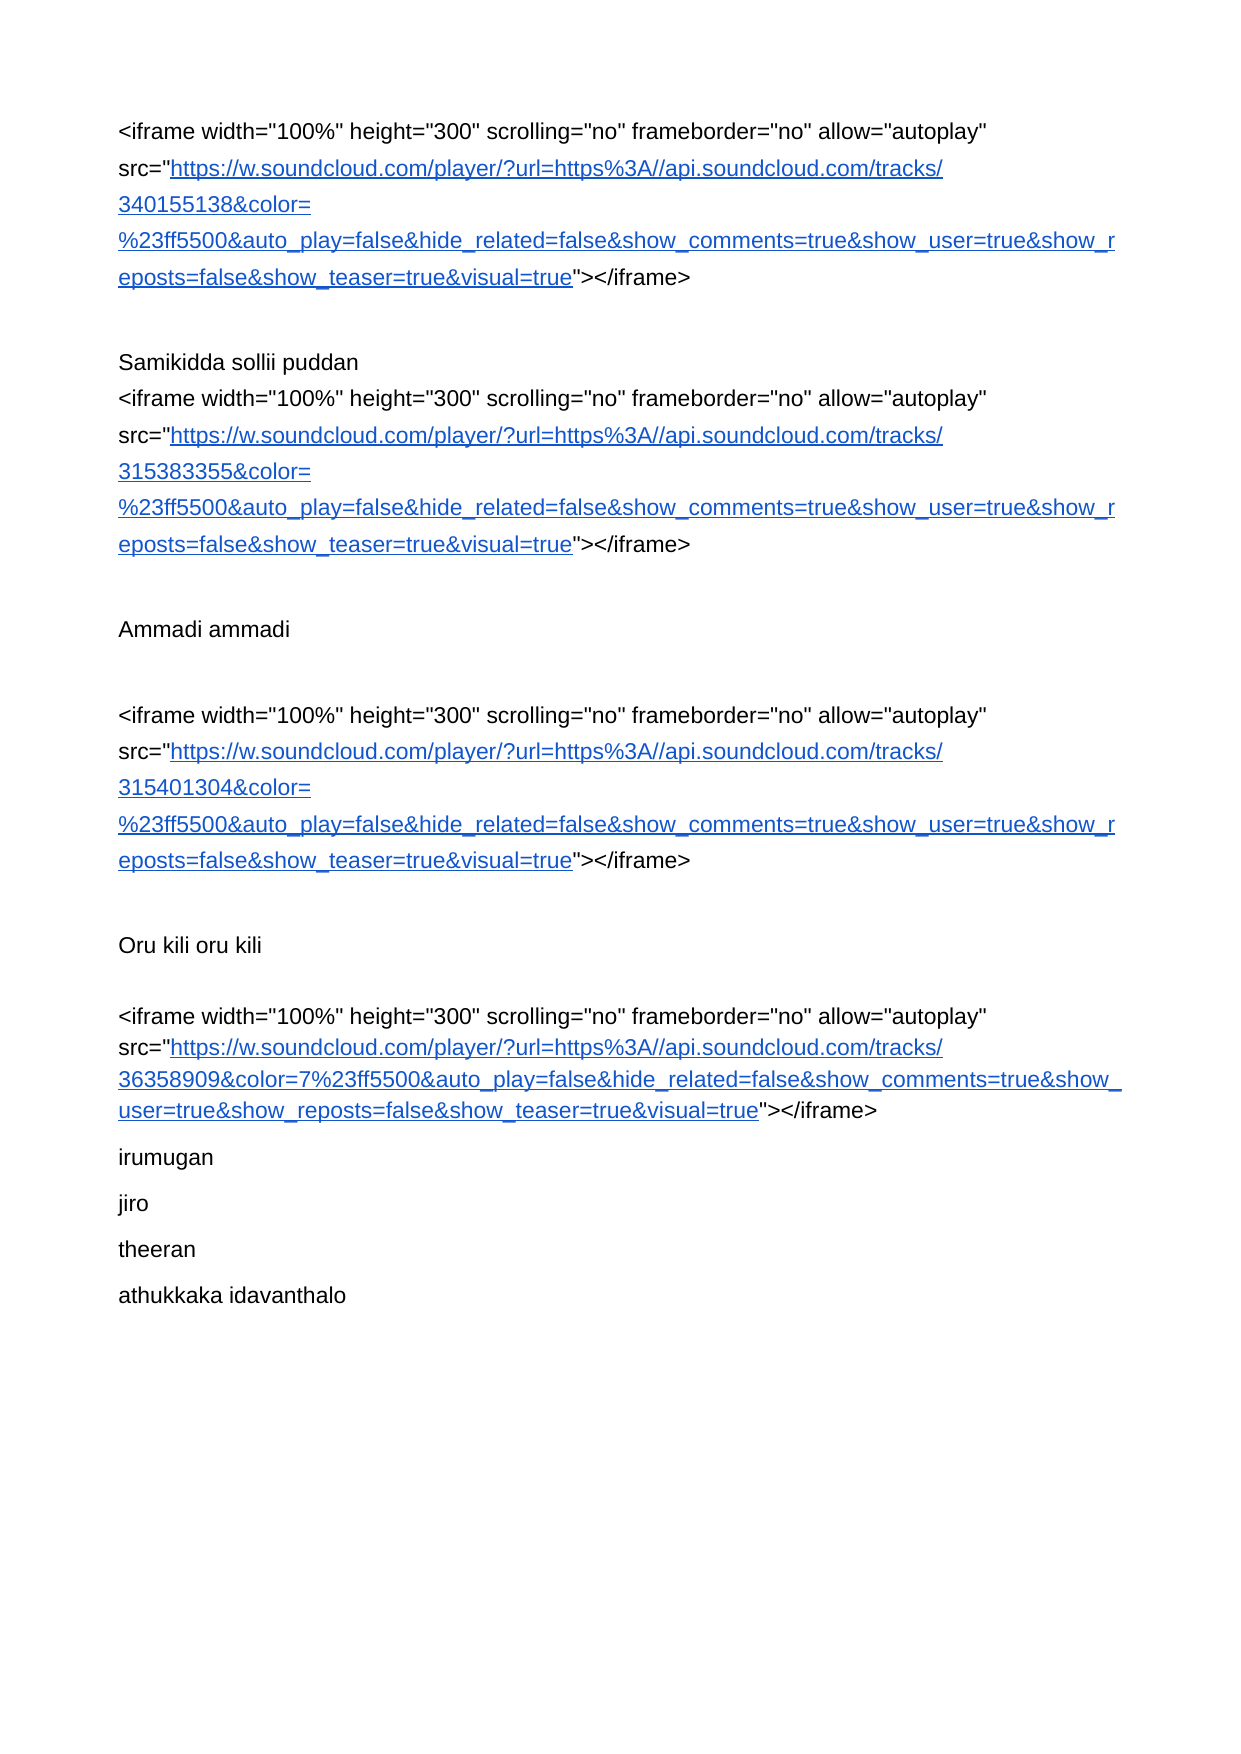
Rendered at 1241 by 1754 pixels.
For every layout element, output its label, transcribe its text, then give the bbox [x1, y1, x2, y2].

text <iframe width="100%" height="300" scrolling="no" frameborder="no" allow="autoplay" src="https://w.soundcloud.com/player/?url=https%3A//api.soundcloud.com/tracks/315383355&color=%23ff5500&auto_play=false&hide_related=false&show_comments=true&show_user=true&show_reposts=false&show_teaser=true&visual=true"></iframe> [118, 385, 1122, 557]
text user=true&show_reposts=false&show_teaser=true&visual=true"></iframe> [118, 1090, 1122, 1124]
text Samikidda sollii puddan [118, 349, 1122, 375]
text Oru kili oru kili [118, 932, 1122, 959]
text athukkaka idavanthalo [118, 1282, 1122, 1308]
text irumugan [118, 1143, 1122, 1170]
text jiro [118, 1190, 1122, 1216]
text <iframe width="100%" height="300" scrolling="no" frameborder="no" allow="autoplay" src="https://w.soundcloud.com/player/?url=https%3A//api.soundcloud.com/tracks/315401304&color=%23ff5500&auto_play=false&hide_related=false&show_comments=true&show_user=true&show_reposts=false&show_teaser=true&visual=true"></iframe> [118, 702, 1122, 873]
text <iframe width="100%" height="300" scrolling="no" frameborder="no" allow="autoplay" src="https://w.soundcloud.com/player/?url=https%3A//api.soundcloud.com/tracks/36358909&color=7%23ff5500&auto_play=false&hide_related=false&show_comments=true&show_ [118, 969, 1122, 1089]
text Ammadi ammadi [118, 616, 1122, 642]
text <iframe width="100%" height="300" scrolling="no" frameborder="no" allow="autoplay" src="https://w.soundcloud.com/player/?url=https%3A//api.soundcloud.com/tracks/340155138&color=%23ff5500&auto_play=false&hide_related=false&show_comments=true&show_user=true&show_reposts=false&show_teaser=true&visual=true"></iframe> [118, 118, 1122, 290]
text theeran [118, 1236, 1122, 1262]
